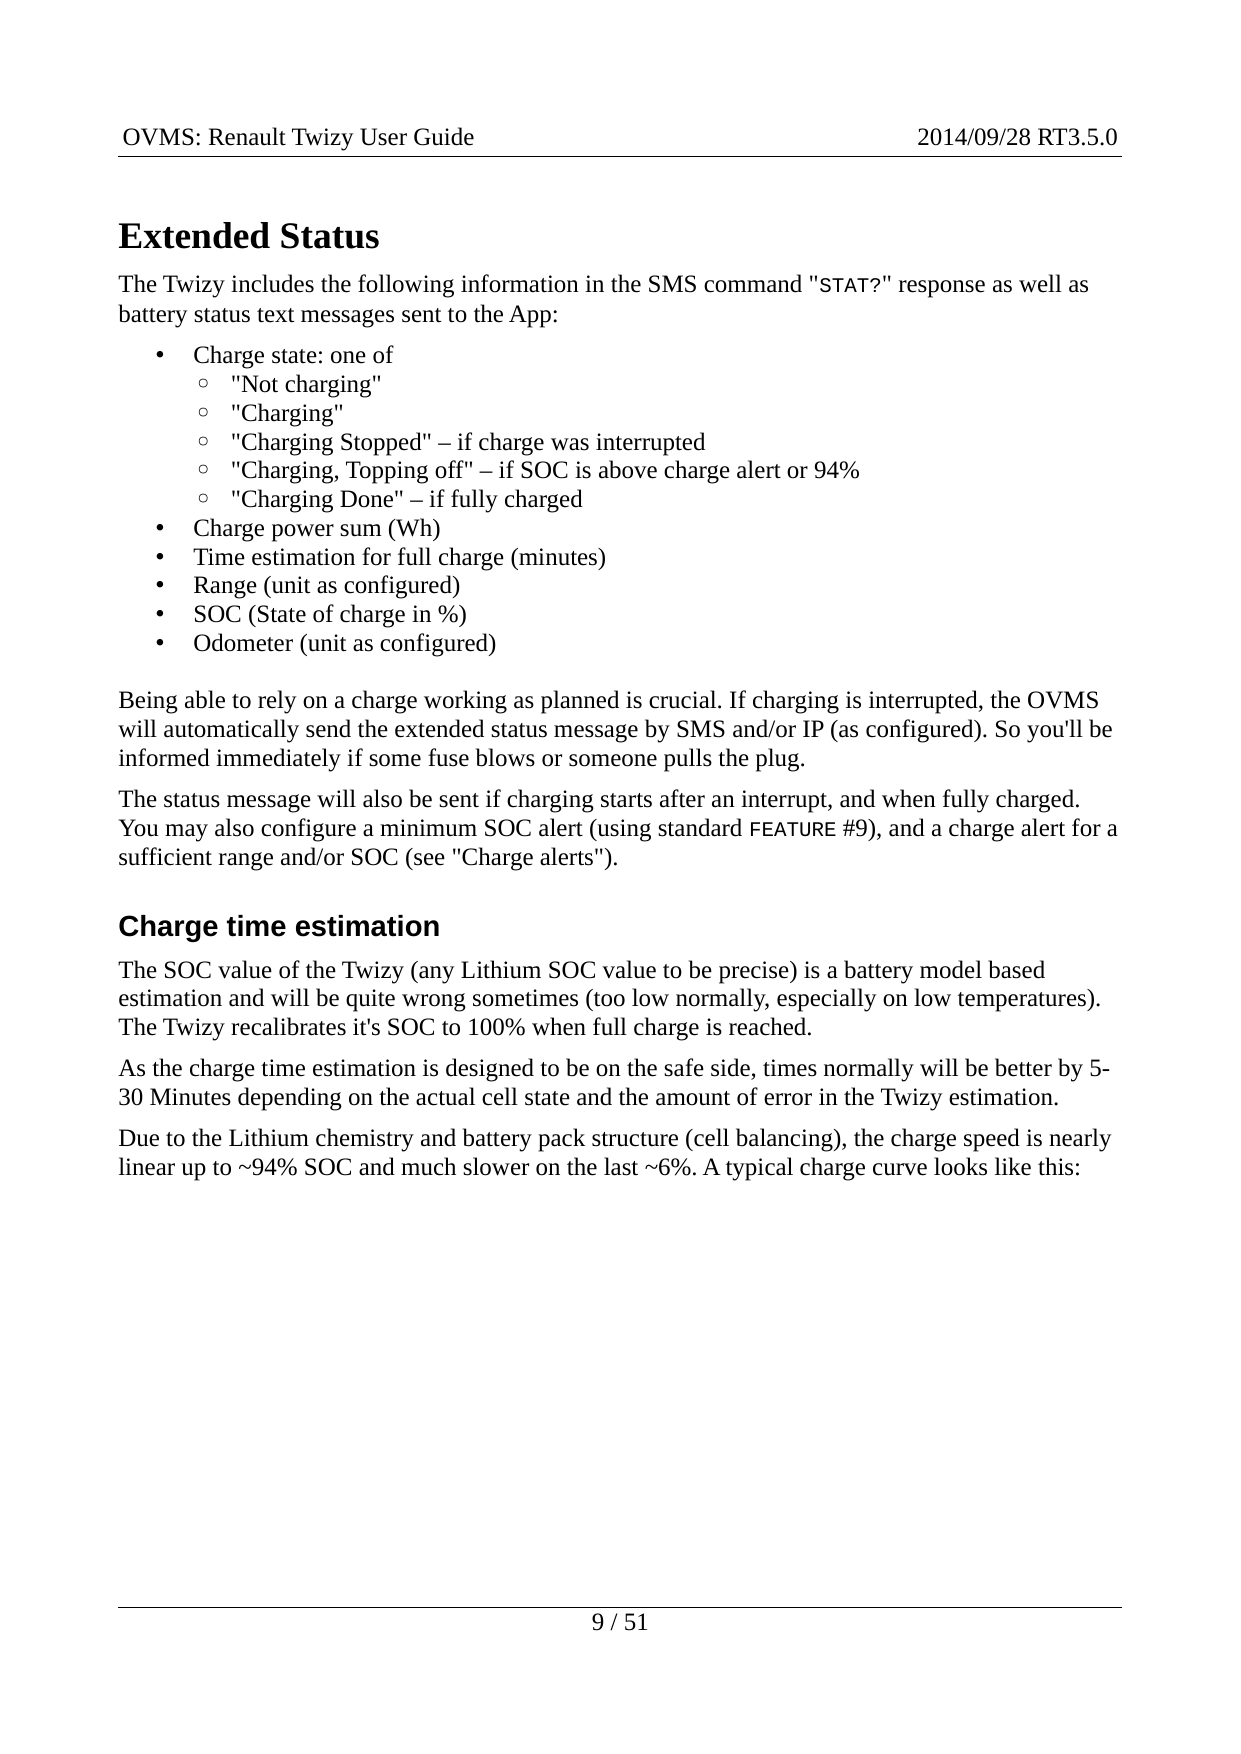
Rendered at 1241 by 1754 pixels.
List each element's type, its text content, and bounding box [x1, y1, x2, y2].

list Odometer (unit as configured) [156, 628, 1122, 657]
text The Twizy includes the following information in the SMS command "STAT?" response as well as battery status text messages sent to the App: [118, 269, 1122, 328]
text Due to the Lithium chemistry and battery pack structure (cell balancing), the charge speed is nearly linear up to ~94% SOC and much slower on the last ~6%. A typical charge curve looks like this: [118, 1123, 1122, 1181]
list "Charging Stopped" – if charge was interrupted [193, 427, 1122, 455]
list Charge power sum (Wh) [156, 513, 1122, 542]
list "Charging Done" – if fully charged [193, 484, 1122, 513]
text Being able to rely on a charge working as planned is crucial. If charging is interrupted, the OVMS will automatically send the extended status message by SMS and/or IP (as configured). So you'll be informed immediately if some fuse blows or someone pulls the plug. [118, 685, 1122, 772]
list Range (unit as configured) [156, 570, 1122, 599]
text As the charge time estimation is designed to be on the safe side, times normally will be better by 5-30 Minutes depending on the actual cell state and the amount of error in the Twizy estimation. [118, 1053, 1122, 1111]
list Charge state: one of [156, 340, 1122, 369]
list "Charging" [193, 398, 1122, 427]
list SOC (State of charge in %) [156, 599, 1122, 628]
subtitle Extended Status [118, 214, 1122, 257]
text The SOC value of the Twizy (any Lithium SOC value to be precise) is a battery model based estimation and will be quite wrong sometimes (too low normally, especially on low temperatures). The Twizy recalibrates it's SOC to 100% when full charge is reached. [118, 955, 1122, 1041]
list "Charging, Topping off" – if SOC is above charge alert or 94% [193, 455, 1122, 484]
subtitle Charge time estimation [118, 909, 1122, 942]
list "Not charging" [193, 369, 1122, 398]
text The status message will also be sent if charging starts after an interrupt, and when fully charged. You may also configure a minimum SOC alert (using standard FEATURE #9), and a charge alert for a sufficient range and/or SOC (see "Charge alerts"). [118, 784, 1122, 871]
list Time estimation for full charge (minutes) [156, 542, 1122, 570]
